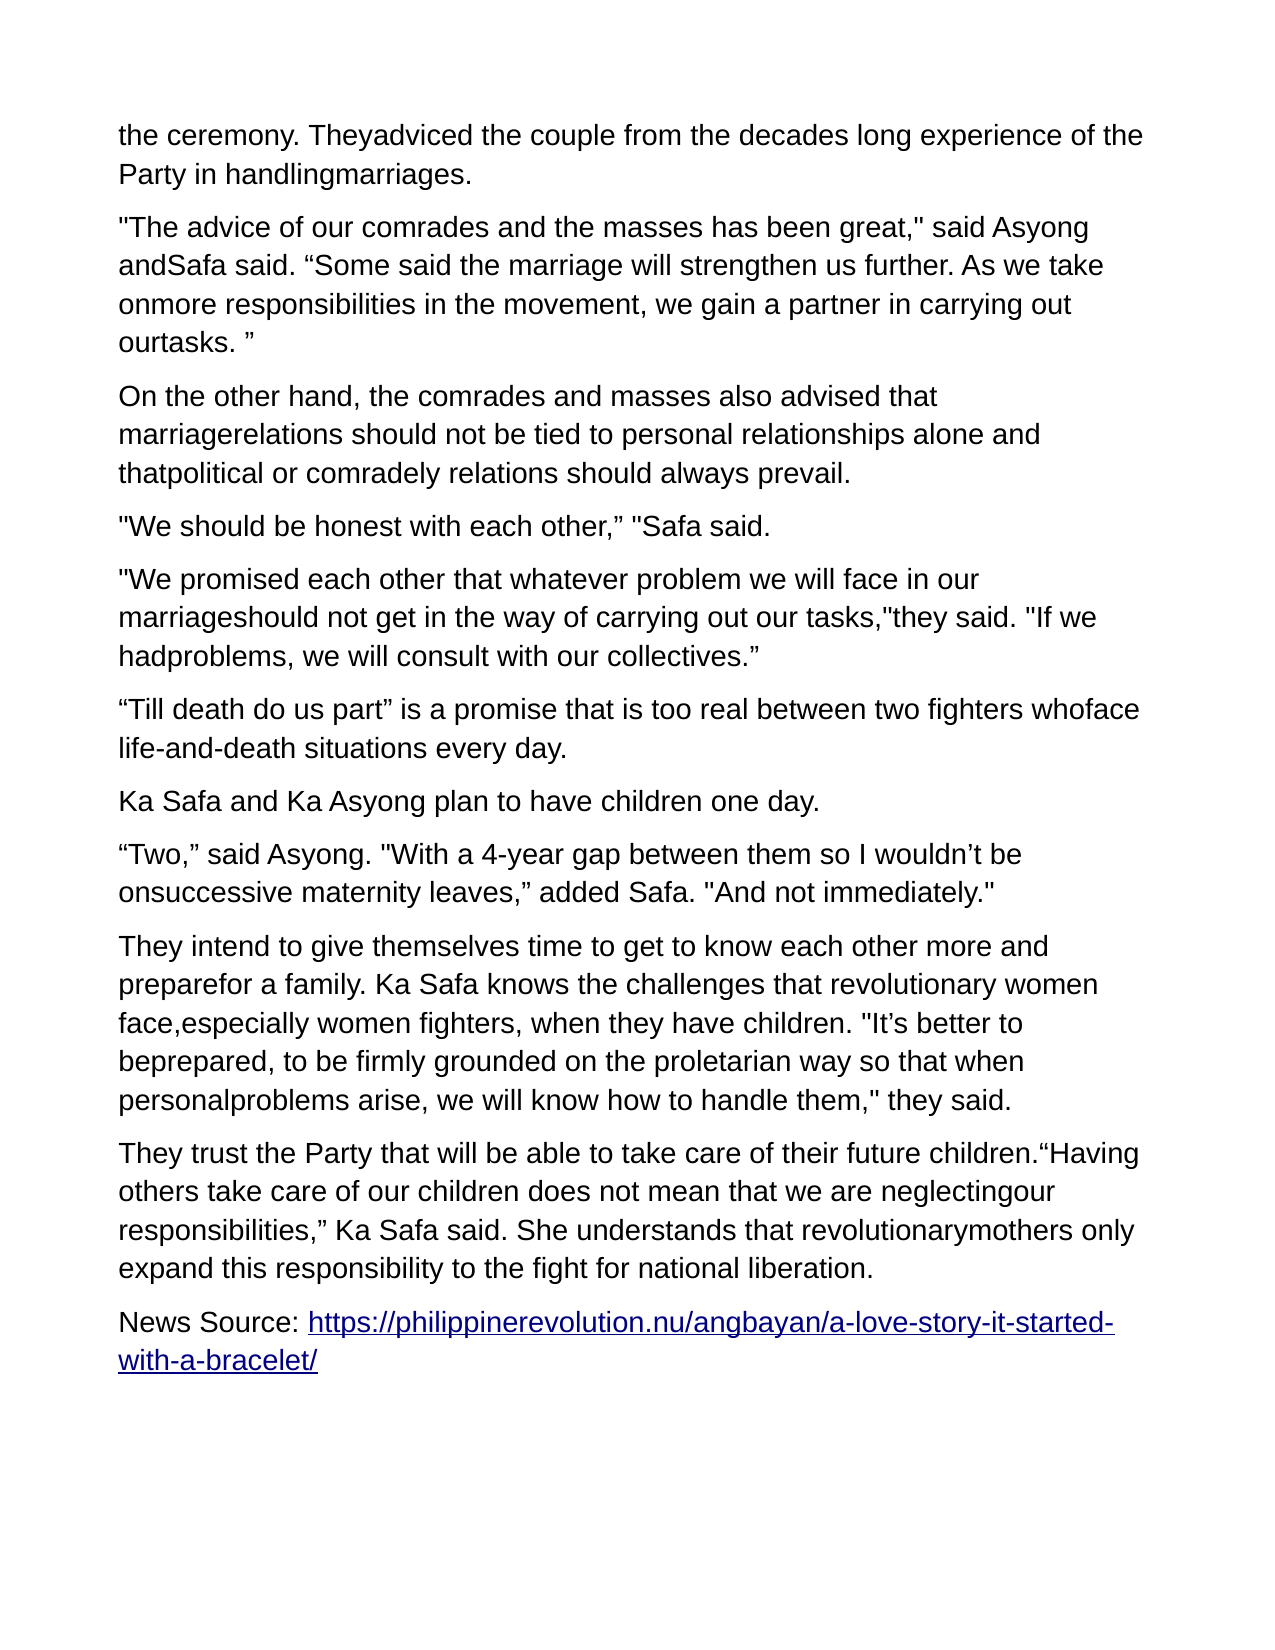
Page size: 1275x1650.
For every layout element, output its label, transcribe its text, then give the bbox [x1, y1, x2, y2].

text News Source: https://philippinerevolution.nu/angbayan/a-love-story-it-started-with-a-bracelet/ [118, 1304, 1157, 1377]
text Ka Safa and Ka Asyong plan to have children one day. [118, 784, 1157, 817]
text "We should be honest with each other,” "Safa said. [118, 509, 1157, 542]
text "The advice of our comrades and the masses has been great," said Asyong andSafa said. “Some said the marriage will strengthen us further. As we take onmore responsibilities in the movement, we gain a partner in carrying out ourtasks. ” [118, 210, 1157, 359]
text “Two,” said Asyong. "With a 4-year gap between them so I wouldn’t be onsuccessive maternity leaves,” added Safa. "And not immediately." [118, 837, 1157, 909]
text "We promised each other that whatever problem we will face in our marriageshould not get in the way of carrying out our tasks,"they said. "If we hadproblems, we will consult with our collectives.” [118, 562, 1157, 672]
text the ceremony. Theyadviced the couple from the decades long experience of the Party in handlingmarriages. [118, 118, 1157, 190]
text They intend to give themselves time to get to know each other more and preparefor a family. Ka Safa knows the challenges that revolutionary women face,especially women fighters, when they have children. "It’s better to beprepared, to be firmly grounded on the proletarian way so that when personalproblems arise, we will know how to handle them," they said. [118, 928, 1157, 1116]
text On the other hand, the comrades and masses also advised that marriagerelations should not be tied to personal relationships alone and thatpolitical or comradely relations should always prevail. [118, 378, 1157, 489]
text “Till death do us part” is a promise that is too real between two fighters whoface life-and-death situations every day. [118, 692, 1157, 764]
text They trust the Party that will be able to take care of their future children.“Having others take care of our children does not mean that we are neglectingour responsibilities,” Ka Safa said. She understands that revolutionarymothers only expand this responsibility to the fight for national liberation. [118, 1136, 1157, 1285]
